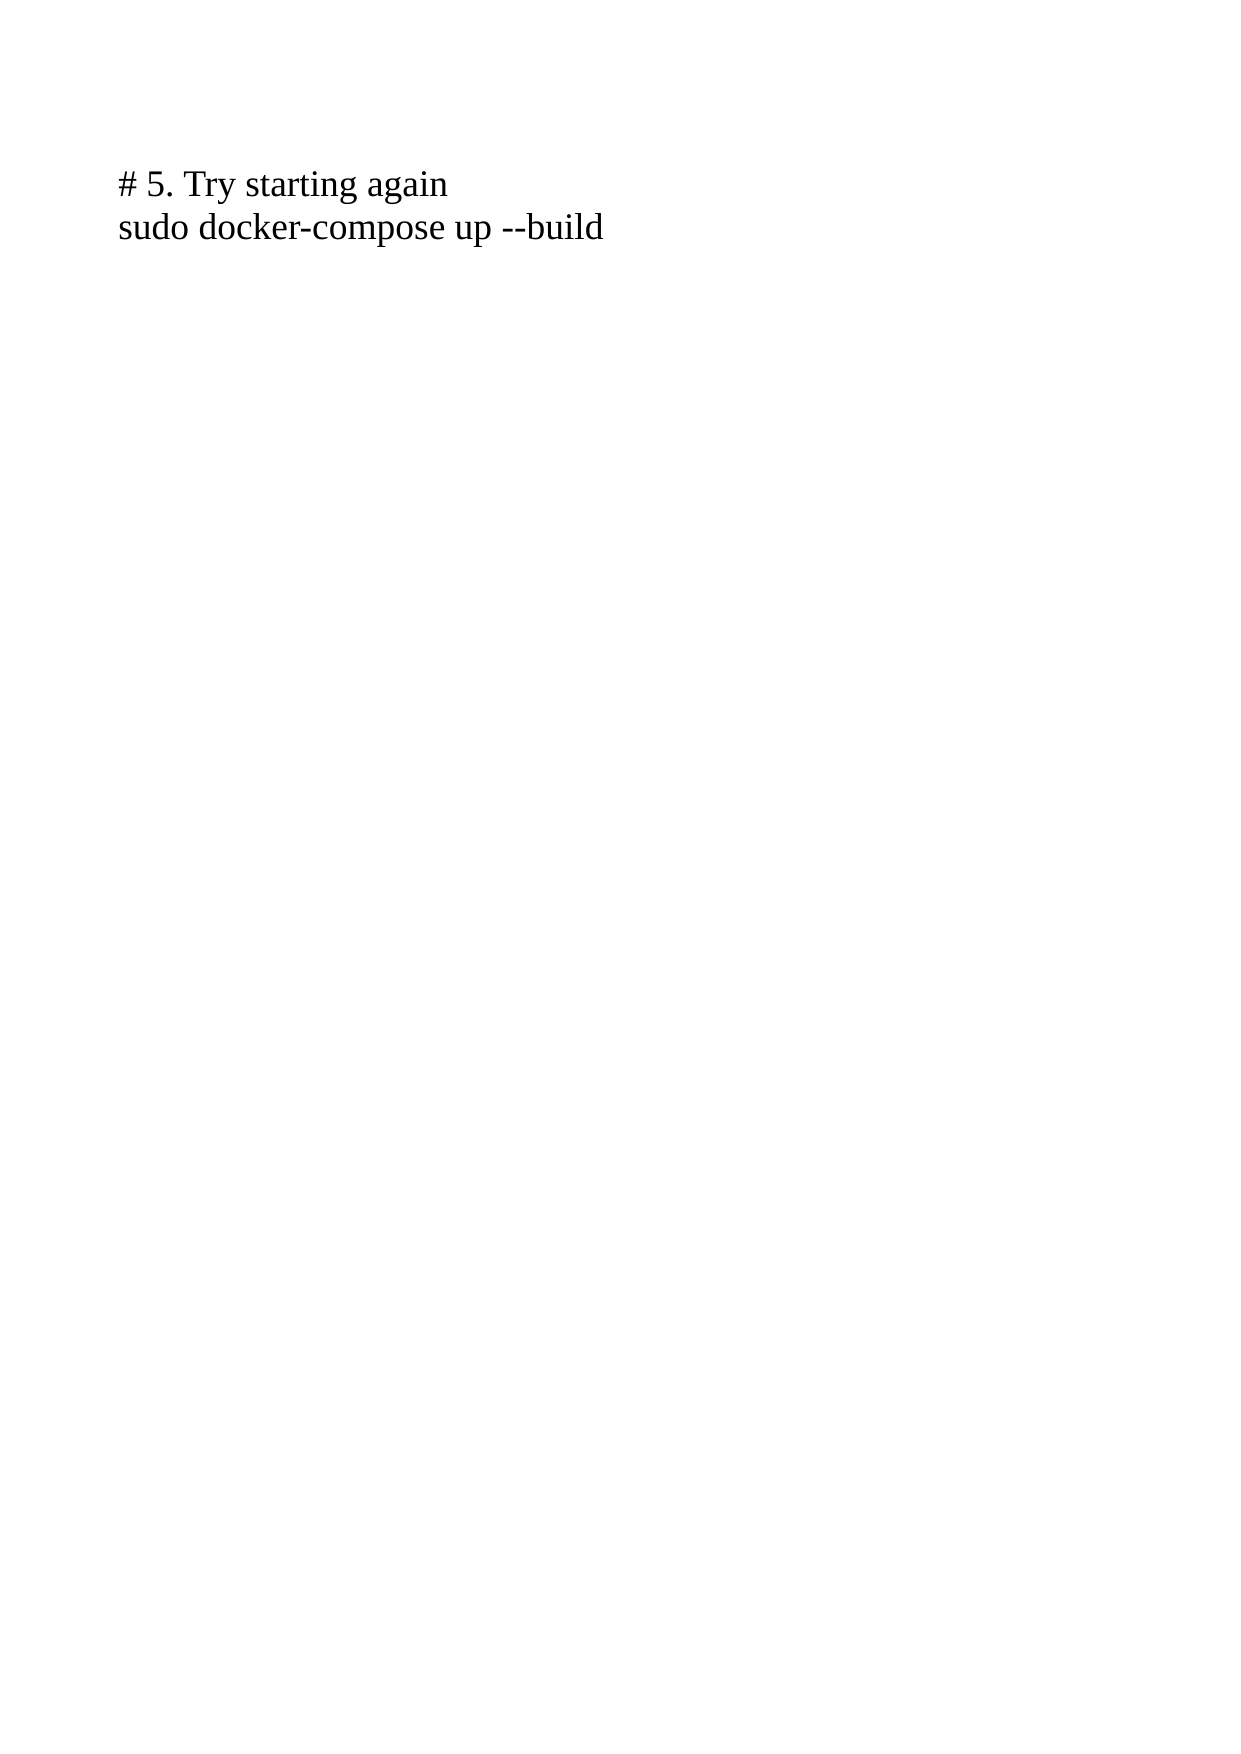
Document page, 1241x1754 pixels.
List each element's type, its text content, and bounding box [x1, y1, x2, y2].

text sudo docker-compose up --build [118, 204, 1122, 247]
text # 5. Try starting again [118, 161, 1122, 204]
